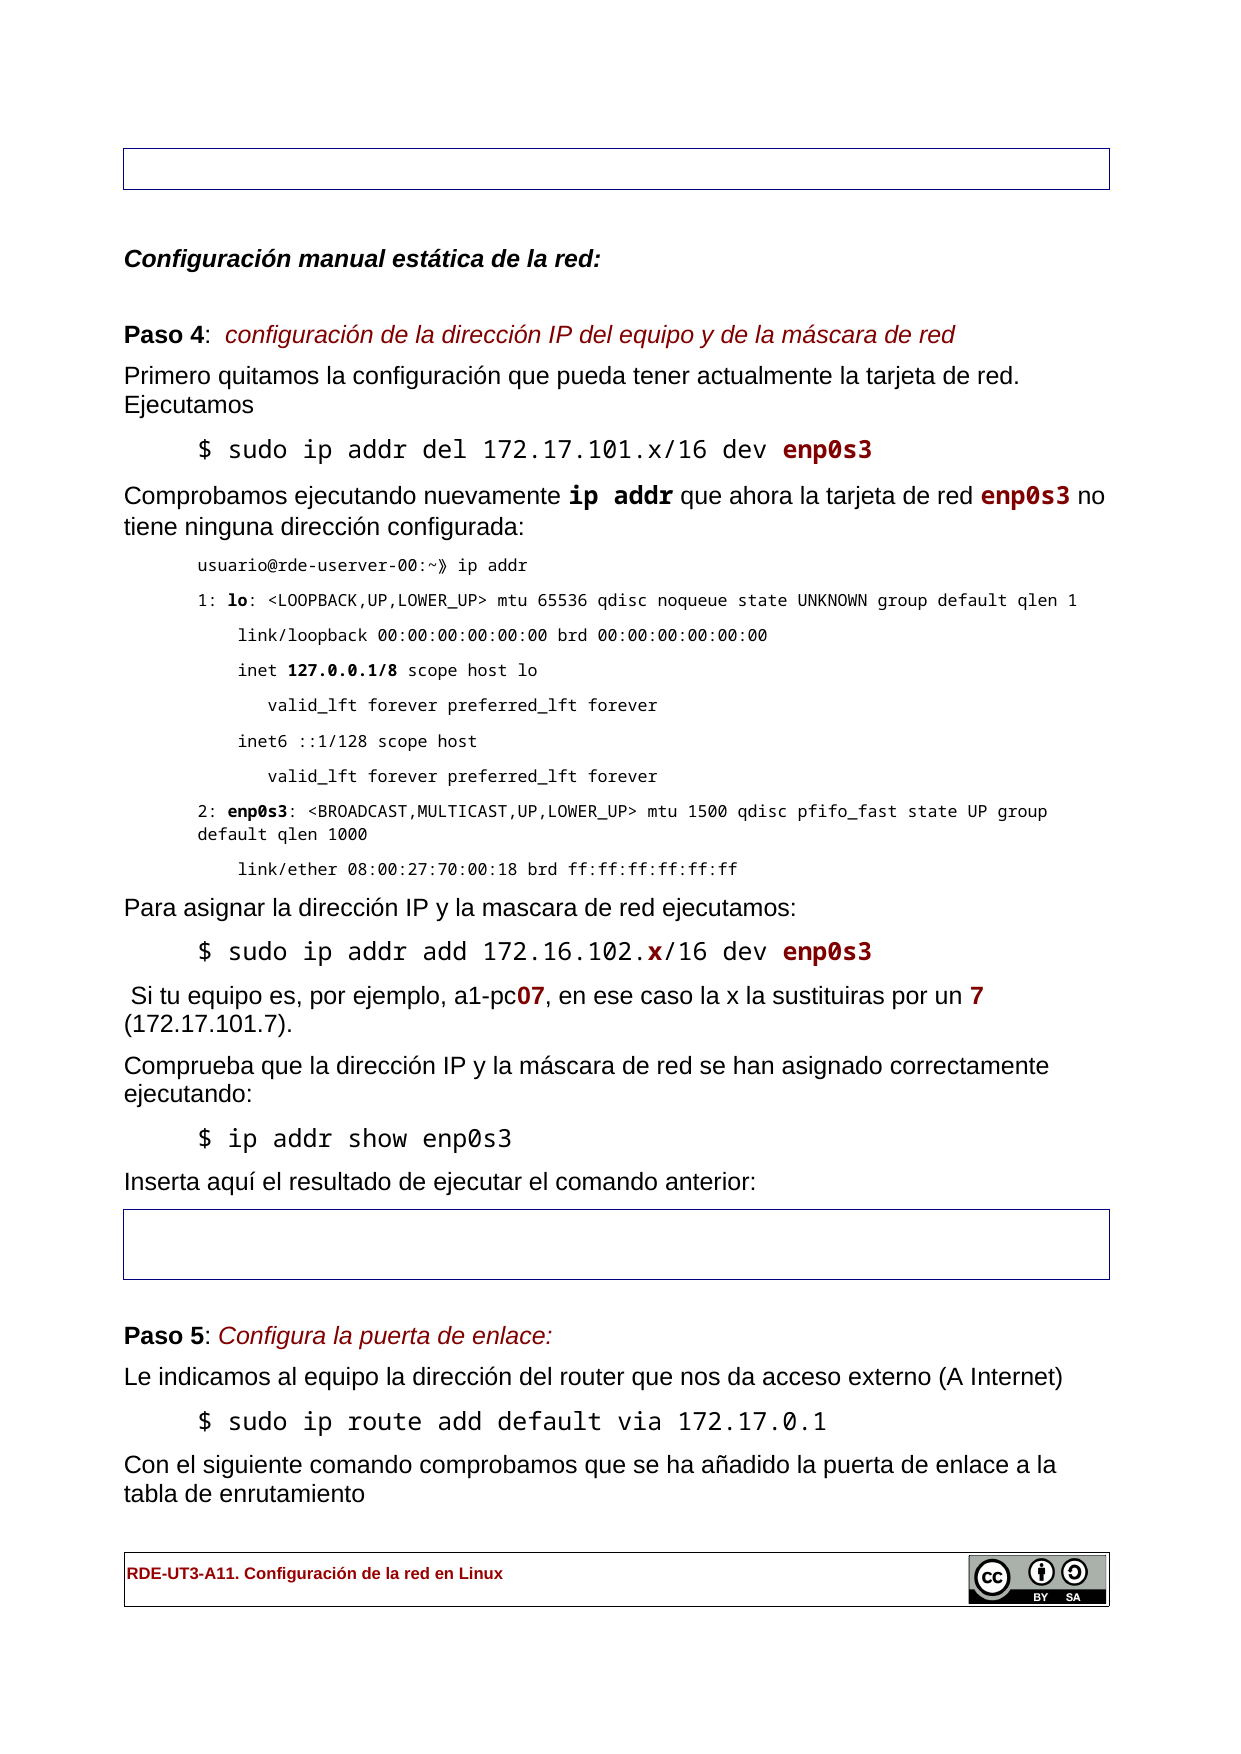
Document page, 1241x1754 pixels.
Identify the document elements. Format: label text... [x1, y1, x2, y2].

text $ ip addr show enp0s3 [197, 1121, 1109, 1155]
text valid_lft forever preferred_lft forever [197, 764, 1109, 787]
text usuario@rde-userver-00:~⟫ ip addr [197, 553, 1109, 576]
text $ sudo ip addr add 172.16.102.x/16 dev enp0s3 [197, 934, 1109, 968]
text inet6 ::1/128 scope host [197, 729, 1109, 752]
picture [968, 1555, 1107, 1604]
table_header [124, 149, 1109, 189]
text inet 127.0.0.1/8 scope host lo [197, 659, 1109, 682]
text link/loopback 00:00:00:00:00:00 brd 00:00:00:00:00:00 [197, 624, 1109, 646]
text $ sudo ip addr del 172.17.101.x/16 dev enp0s3 [123, 431, 1109, 465]
text 1: lo: <LOOPBACK,UP,LOWER_UP> mtu 65536 qdisc noqueue state UNKNOWN group default qlen 1 [197, 588, 1109, 611]
text Comprueba que la dirección IP y la máscara de red se han asignado correctamente ejecutando: [123, 1051, 1109, 1108]
text Le indicamos al equipo la dirección del router que nos da acceso externo (A Internet) [123, 1362, 1109, 1391]
text Con el siguiente comando comprobamos que se ha añadido la puerta de enlace a la tabla de enrutamiento [123, 1450, 1109, 1507]
text Comprobamos ejecutando nuevamente ip addr que ahora la tarjeta de red enp0s3 no tiene ninguna dirección configurada: [123, 478, 1109, 541]
text Paso 5: Configura la puerta de enlace: [123, 1321, 1109, 1350]
text Inserta aquí el resultado de ejecutar el comando anterior: [123, 1167, 1109, 1196]
text $ sudo ip route add default via 172.17.0.1 [197, 1403, 1109, 1437]
text Primero quitamos la configuración que pueda tener actualmente la tarjeta de red. Ejecutamos [123, 361, 1109, 419]
text 2: enp0s3: <BROADCAST,MULTICAST,UP,LOWER_UP> mtu 1500 qdisc pfifo_fast state UP group default qlen 1000 [197, 800, 1109, 845]
text Si tu equipo es, por ejemplo, a1-pc07, en ese caso la x la sustituiras por un 7 (172.17.101.7). [123, 981, 1109, 1038]
text Paso 4: configuración de la dirección IP del equipo y de la máscara de red [123, 320, 1109, 349]
subtitle Configuración manual estática de la red: [123, 244, 1109, 272]
table_header [124, 1210, 1109, 1278]
text Para asignar la dirección IP y la mascara de red ejecutamos: [123, 893, 1109, 922]
text link/ether 08:00:27:70:00:18 brd ff:ff:ff:ff:ff:ff [197, 858, 1109, 880]
text valid_lft forever preferred_lft forever [197, 694, 1109, 717]
